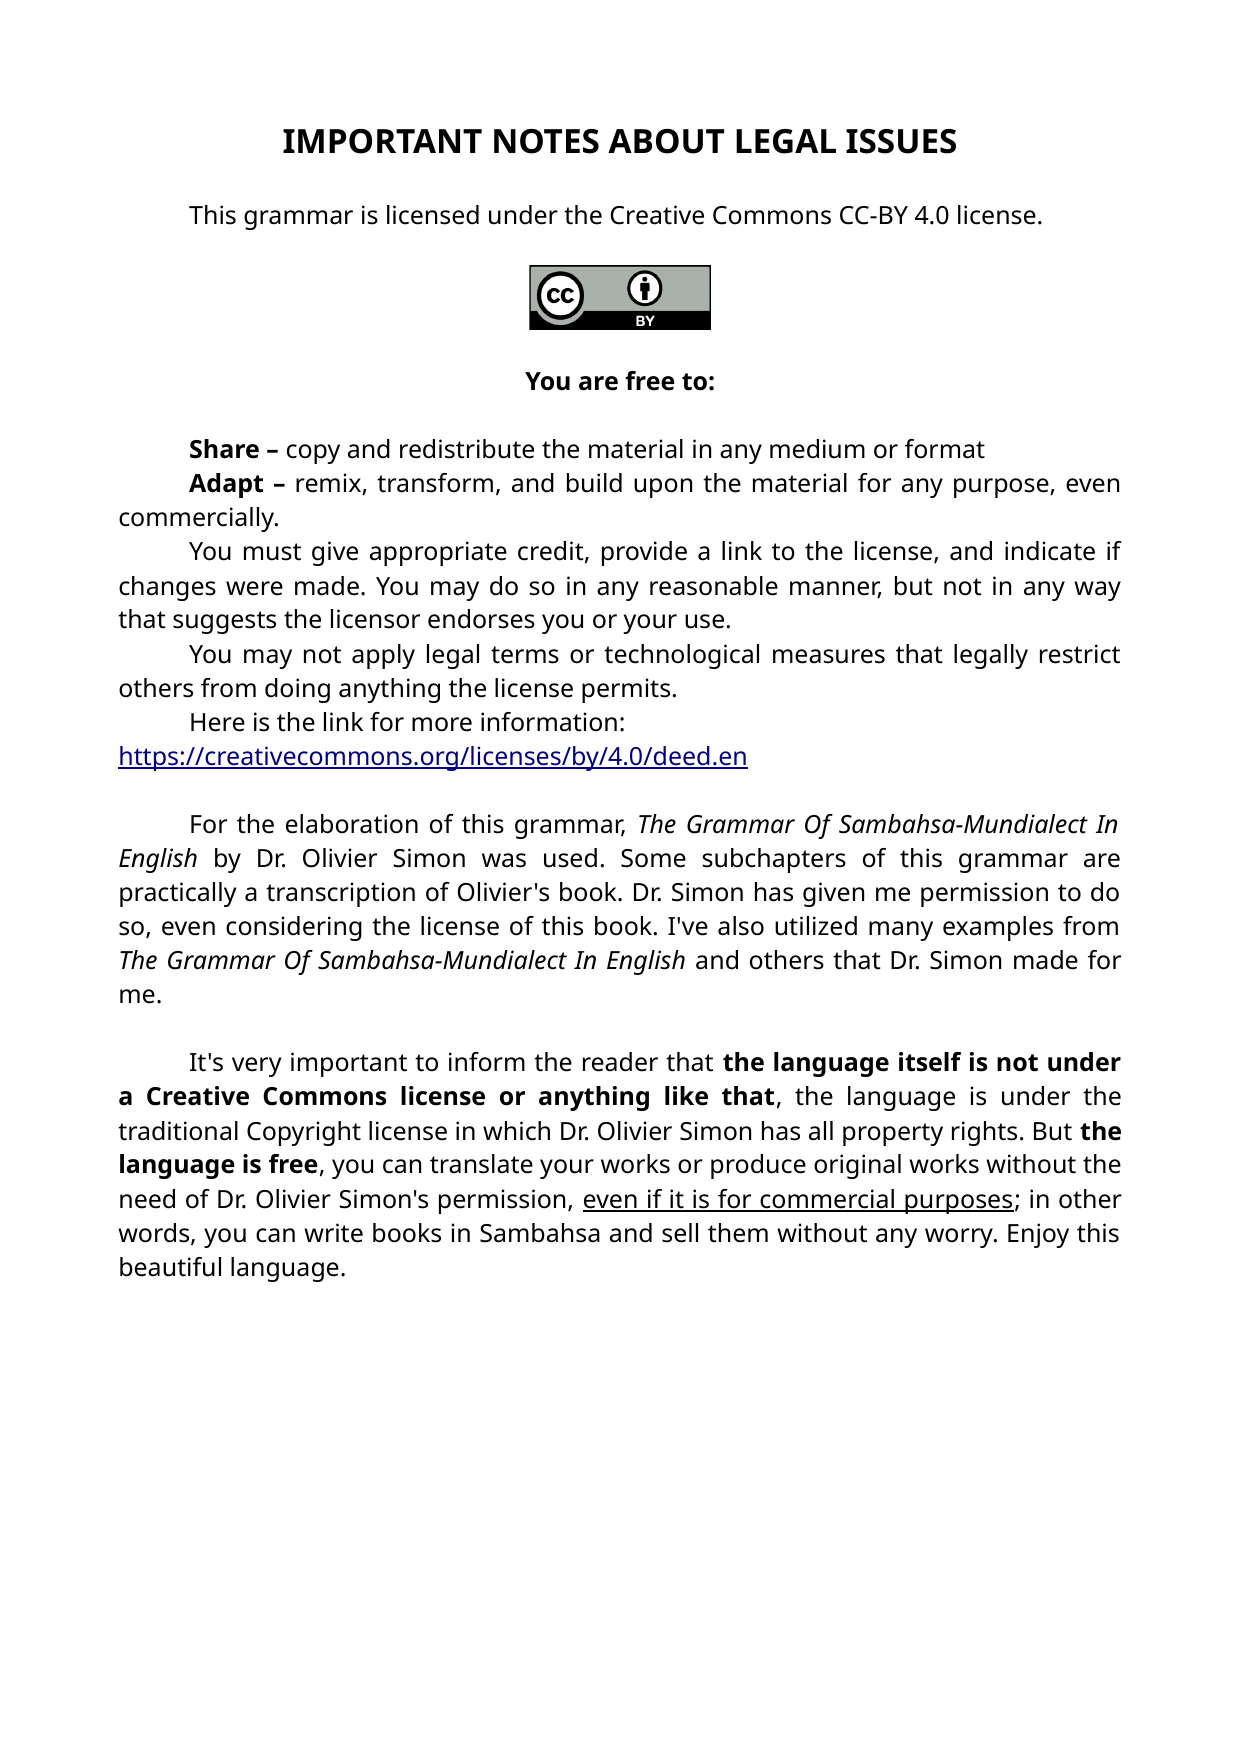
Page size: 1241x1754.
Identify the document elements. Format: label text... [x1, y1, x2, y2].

text You may not apply legal terms or technological measures that legally restrict others from doing anything the license permits. [118, 636, 1122, 704]
text Here is the link for more information: [118, 704, 1122, 738]
picture [529, 265, 711, 330]
text https://creativecommons.org/licenses/by/4.0/deed.en [118, 738, 1122, 772]
text This grammar is licensed under the Creative Commons CC-BY 4.0 license. [118, 198, 1122, 232]
text Share – copy and redistribute the material in any medium or format [118, 432, 1122, 466]
text You are free to: [118, 364, 1122, 398]
text Adapt – remix, transform, and build upon the material for any purpose, even commercially. [118, 466, 1122, 534]
text It's very important to inform the reader that the language itself is not under a Creative Commons license or anything like that, the language is under the traditional Copyright license in which Dr. Olivier Simon has all property rights. But the language is free, you can translate your works or produce original works without the need of Dr. Olivier Simon's permission, even if it is for commercial purposes; in other words, you can write books in Sambahsa and sell them without any worry. Enjoy this beautiful language. [118, 1045, 1122, 1283]
text You must give appropriate credit, provide a link to the license, and indicate if changes were made. You may do so in any reasonable manner, but not in any way that suggests the licensor endorses you or your use. [118, 534, 1122, 636]
text For the elaboration of this grammar, The Grammar Of Sambahsa-Mundialect In English by Dr. Olivier Simon was used. Some subchapters of this grammar are practically a transcription of Olivier's book. Dr. Simon has given me permission to do so, even considering the license of this book. I've also utilized many examples from The Grammar Of Sambahsa-Mundialect In English and others that Dr. Simon made for me. [118, 807, 1122, 1011]
text IMPORTANT NOTES ABOUT LEGAL ISSUES [118, 118, 1122, 163]
